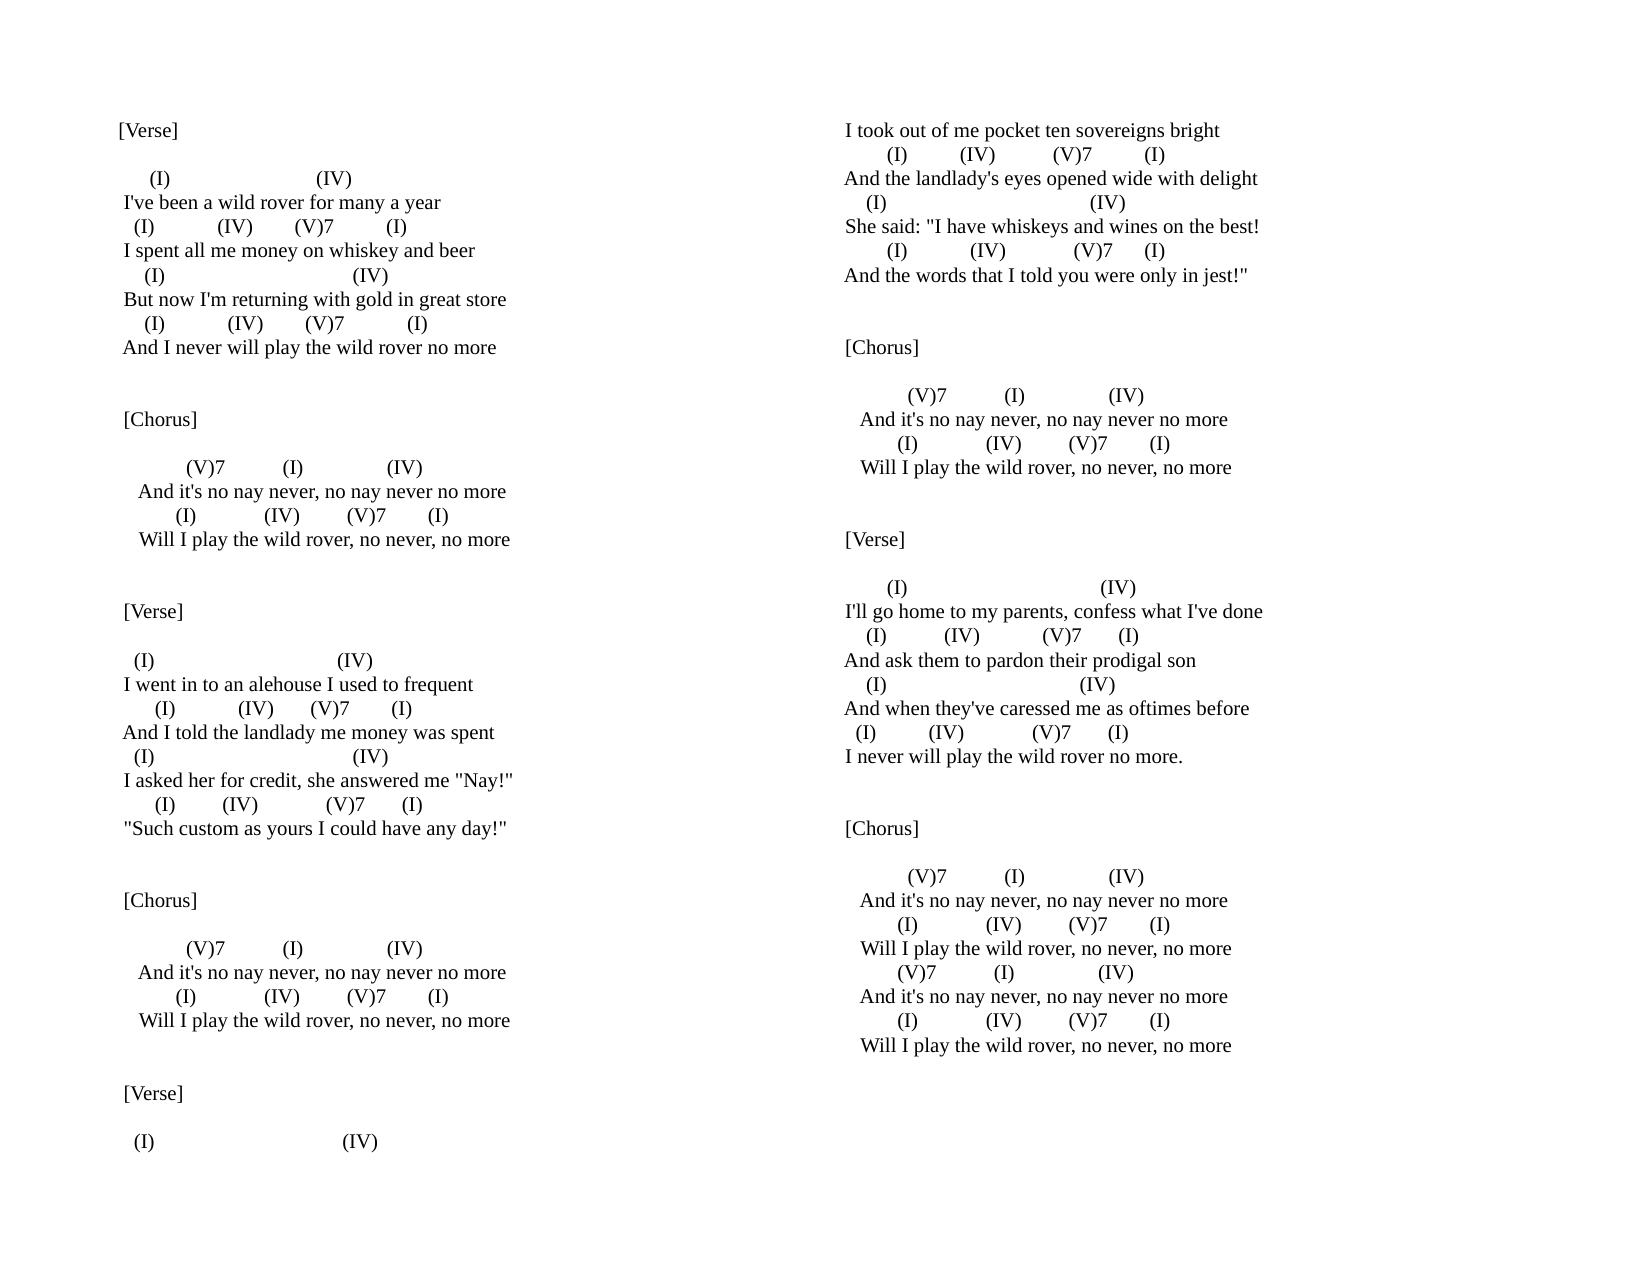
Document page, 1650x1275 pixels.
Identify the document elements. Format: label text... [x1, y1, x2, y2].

text (I) (IV) (V)7 (I) [118, 214, 810, 238]
text (I) (IV) (V)7 (I) [840, 912, 1532, 936]
text I never will play the wild rover no more. [840, 744, 1532, 768]
text (I) (IV) [118, 744, 810, 768]
text And it's no nay never, no nay never no more [840, 984, 1532, 1008]
text [Verse] [118, 1081, 810, 1105]
text (V)7 (I) (IV) [840, 960, 1532, 984]
text (I) (IV) (V)7 (I) [840, 431, 1532, 455]
text (V)7 (I) (IV) [840, 383, 1532, 407]
text I took out of me pocket ten sovereigns bright [840, 118, 1532, 142]
text (I) (IV) (V)7 (I) [840, 623, 1532, 647]
text (I) (IV) (V)7 (I) [118, 792, 810, 816]
text Will I play the wild rover, no never, no more [118, 527, 810, 551]
text [Verse] [840, 527, 1532, 551]
text (V)7 (I) (IV) [118, 455, 810, 479]
text (I) (IV) (V)7 (I) [118, 696, 810, 720]
text [Chorus] [118, 407, 810, 431]
text I went in to an alehouse I used to frequent [118, 672, 810, 696]
text And it's no nay never, no nay never no more [118, 960, 810, 984]
text And the words that I told you were only in jest!" [840, 262, 1532, 287]
text (I) (IV) [118, 262, 810, 287]
text (I) (IV) (V)7 (I) [840, 720, 1532, 744]
text And when they've caressed me as oftimes before [840, 696, 1532, 720]
text And it's no nay never, no nay never no more [118, 479, 810, 503]
text (I) (IV) (V)7 (I) [118, 311, 810, 335]
text (I) (IV) (V)7 (I) [118, 984, 810, 1008]
text (V)7 (I) (IV) [118, 936, 810, 960]
text "Such custom as yours I could have any day!" [118, 816, 810, 840]
text And it's no nay never, no nay never no more [840, 407, 1532, 431]
text (I) (IV) (V)7 (I) [118, 503, 810, 527]
text [Chorus] [840, 816, 1532, 840]
text Will I play the wild rover, no never, no more [118, 1008, 810, 1032]
text (I) (IV) [840, 190, 1532, 214]
text I'll go home to my parents, confess what I've done [840, 599, 1532, 623]
text (I) (IV) (V)7 (I) [840, 238, 1532, 262]
text Will I play the wild rover, no never, no more [840, 455, 1532, 479]
text (I) (IV) [840, 575, 1532, 599]
text I asked her for credit, she answered me "Nay!" [118, 768, 810, 792]
text [Chorus] [840, 335, 1532, 359]
text But now I'm returning with gold in great store [118, 287, 810, 311]
text (I) (IV) (V)7 (I) [840, 1008, 1532, 1032]
text (V)7 (I) (IV) [840, 864, 1532, 888]
text And I never will play the wild rover no more [118, 335, 810, 359]
text (I) (IV) [840, 672, 1532, 696]
text Will I play the wild rover, no never, no more [840, 1032, 1532, 1057]
text (I) (IV) (V)7 (I) [840, 142, 1532, 166]
text And ask them to pardon their prodigal son [840, 647, 1532, 672]
text And the landlady's eyes opened wide with delight [840, 166, 1532, 190]
text [Verse] [118, 599, 810, 623]
text (I) (IV) [118, 647, 810, 672]
text (I) (IV) [118, 1129, 810, 1153]
text [Verse] [118, 118, 810, 142]
text I spent all me money on whiskey and beer [118, 238, 810, 262]
text And I told the landlady me money was spent [118, 720, 810, 744]
text Will I play the wild rover, no never, no more [840, 936, 1532, 960]
text And it's no nay never, no nay never no more [840, 888, 1532, 912]
text (I) (IV) [118, 166, 810, 190]
text I've been a wild rover for many a year [118, 190, 810, 214]
text She said: "I have whiskeys and wines on the best! [840, 214, 1532, 238]
text [Chorus] [118, 888, 810, 912]
